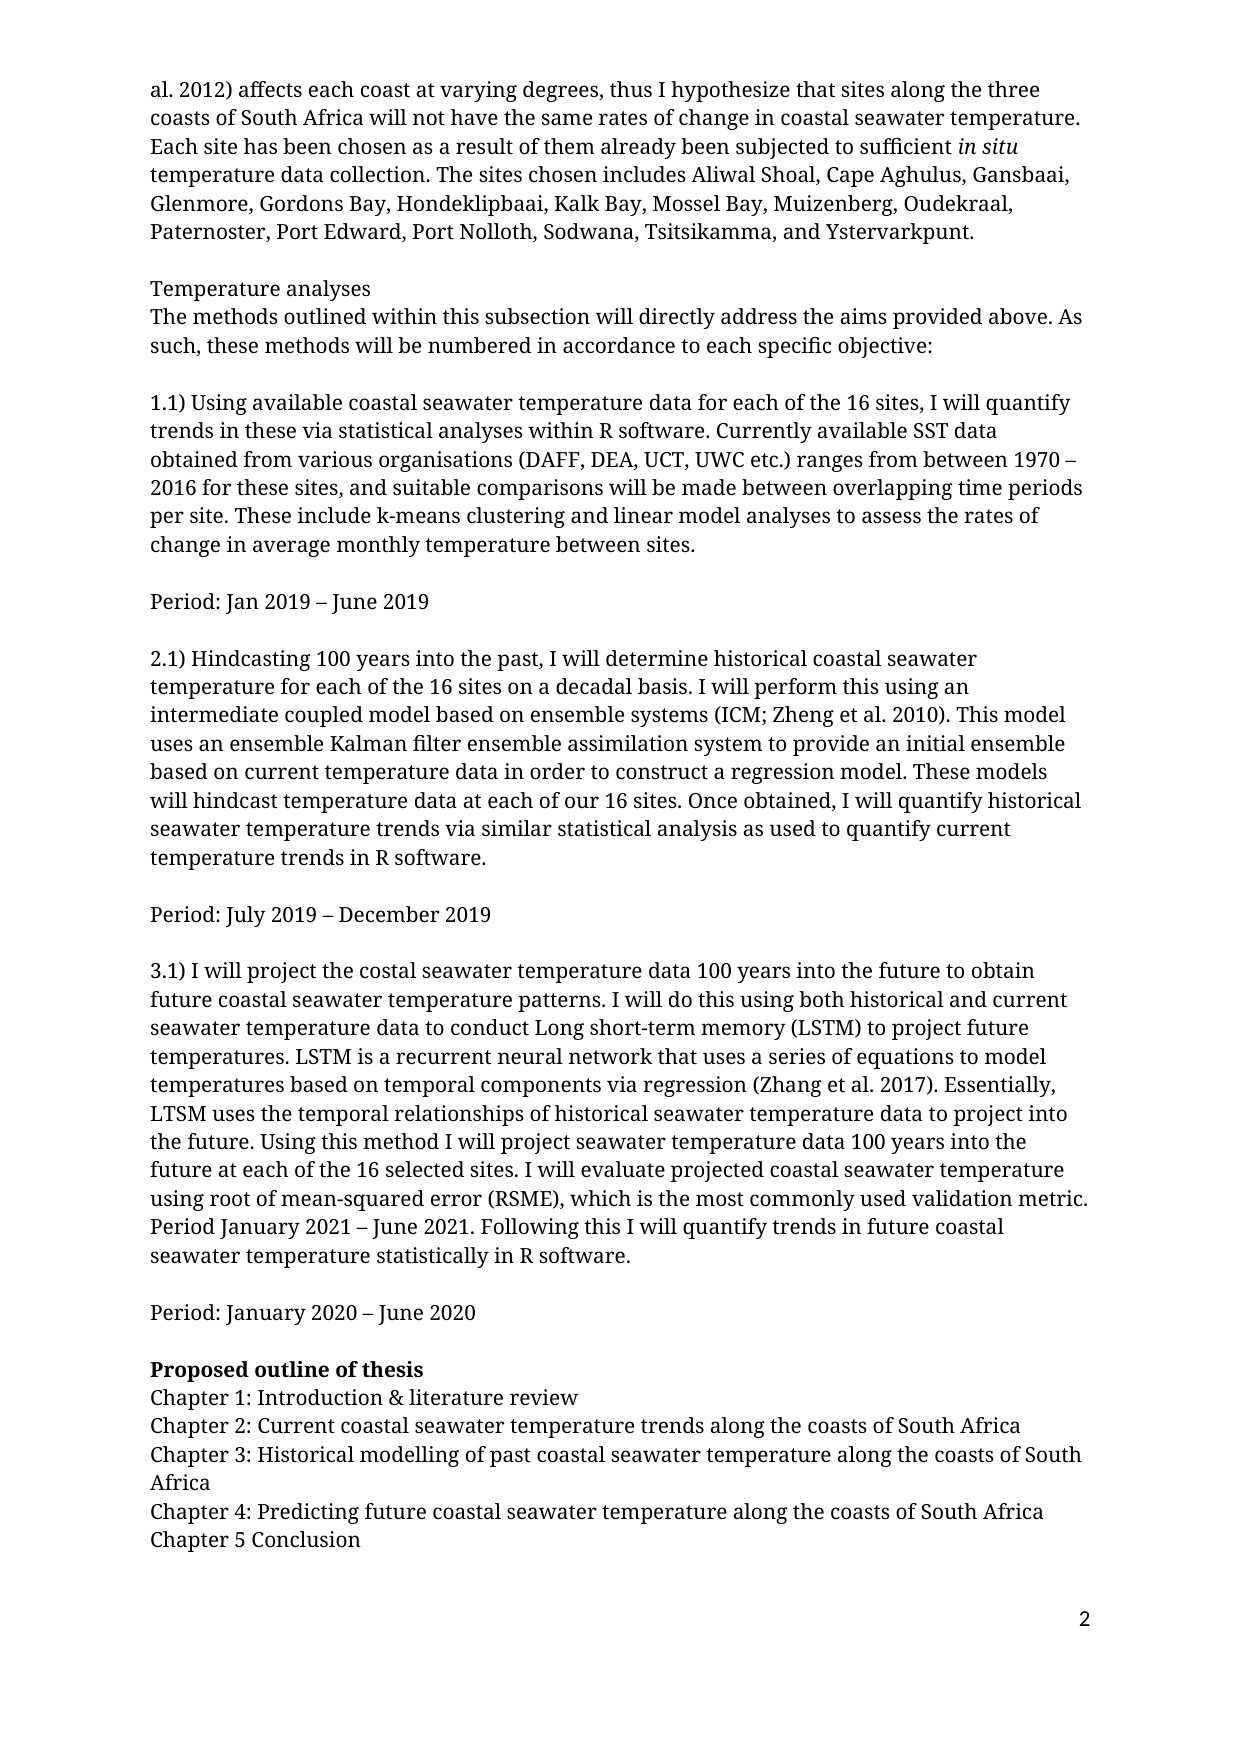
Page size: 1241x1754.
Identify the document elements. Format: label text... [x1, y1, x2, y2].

subtitle Temperature analyses [150, 274, 1090, 302]
text 3.1) I will project the costal seawater temperature data 100 years into the future to obtain future coastal seawater temperature patterns. I will do this using both historical and current seawater temperature data to conduct Long short-term memory (LSTM) to project future temperatures. LSTM is a recurrent neural network that uses a series of equations to model temperatures based on temporal components via regression (Zhang et al. 2017). Essentially, LTSM uses the temporal relationships of historical seawater temperature data to project into the future. Using this method I will project seawater temperature data 100 years into the future at each of the 16 selected sites. I will evaluate projected coastal seawater temperature using root of mean-squared error (RSME), which is the most commonly used validation metric. [150, 957, 1090, 1212]
subtitle Period: July 2019 – December 2019 [150, 900, 1090, 928]
text Chapter 5 Conclusion [150, 1525, 1090, 1554]
subtitle Chapter 1: Introduction & literature review [150, 1383, 1090, 1412]
subtitle Period: Jan 2019 – June 2019 [150, 587, 1090, 615]
text 2.1) Hindcasting 100 years into the past, I will determine historical coastal seawater temperature for each of the 16 sites on a decadal basis. I will perform this using an intermediate coupled model based on ensemble systems (ICM; Zheng et al. 2010). This model uses an ensemble Kalman filter ensemble assimilation system to provide an initial ensemble based on current temperature data in order to construct a regression model. These models will hindcast temperature data at each of our 16 sites. Once obtained, I will quantify historical seawater temperature trends via similar statistical analysis as used to quantify current temperature trends in R software. [150, 644, 1090, 871]
text Chapter 3: Historical modelling of past coastal seawater temperature along the coasts of South Africa [150, 1440, 1090, 1497]
text Chapter 2: Current coastal seawater temperature trends along the coasts of South Africa [150, 1412, 1090, 1440]
text Period January 2021 – June 2021. Following this I will quantify trends in future coastal seawater temperature statistically in R software. [150, 1212, 1090, 1269]
text al. 2012) affects each coast at varying degrees, thus I hypothesize that sites along the three coasts of South Africa will not have the same rates of change in coastal seawater temperature. Each site has been chosen as a result of them already been subjected to sufficient in situ temperature data collection. The sites chosen includes Aliwal Shoal, Cape Aghulus, Gansbaai, Glenmore, Gordons Bay, Hondeklipbaai, Kalk Bay, Mossel Bay, Muizenberg, Oudekraal, Paternoster, Port Edward, Port Nolloth, Sodwana, Tsitsikamma, and Ystervarkpunt. [150, 75, 1090, 246]
text 1.1) Using available coastal seawater temperature data for each of the 16 sites, I will quantify trends in these via statistical analyses within R software. Currently available SST data obtained from various organisations (DAFF, DEA, UCT, UWC etc.) ranges from between 1970 – 2016 for these sites, and suitable comparisons will be made between overlapping time periods per site. These include k-means clustering and linear model analyses to assess the rates of change in average monthly temperature between sites. [150, 388, 1090, 558]
text Chapter 4: Predicting future coastal seawater temperature along the coasts of South Africa [150, 1497, 1090, 1525]
subtitle Period: January 2020 – June 2020 [150, 1298, 1090, 1326]
subtitle Proposed outline of thesis [150, 1355, 1090, 1383]
text The methods outlined within this subsection will directly address the aims provided above. As such, these methods will be numbered in accordance to each specific objective: [150, 302, 1090, 359]
